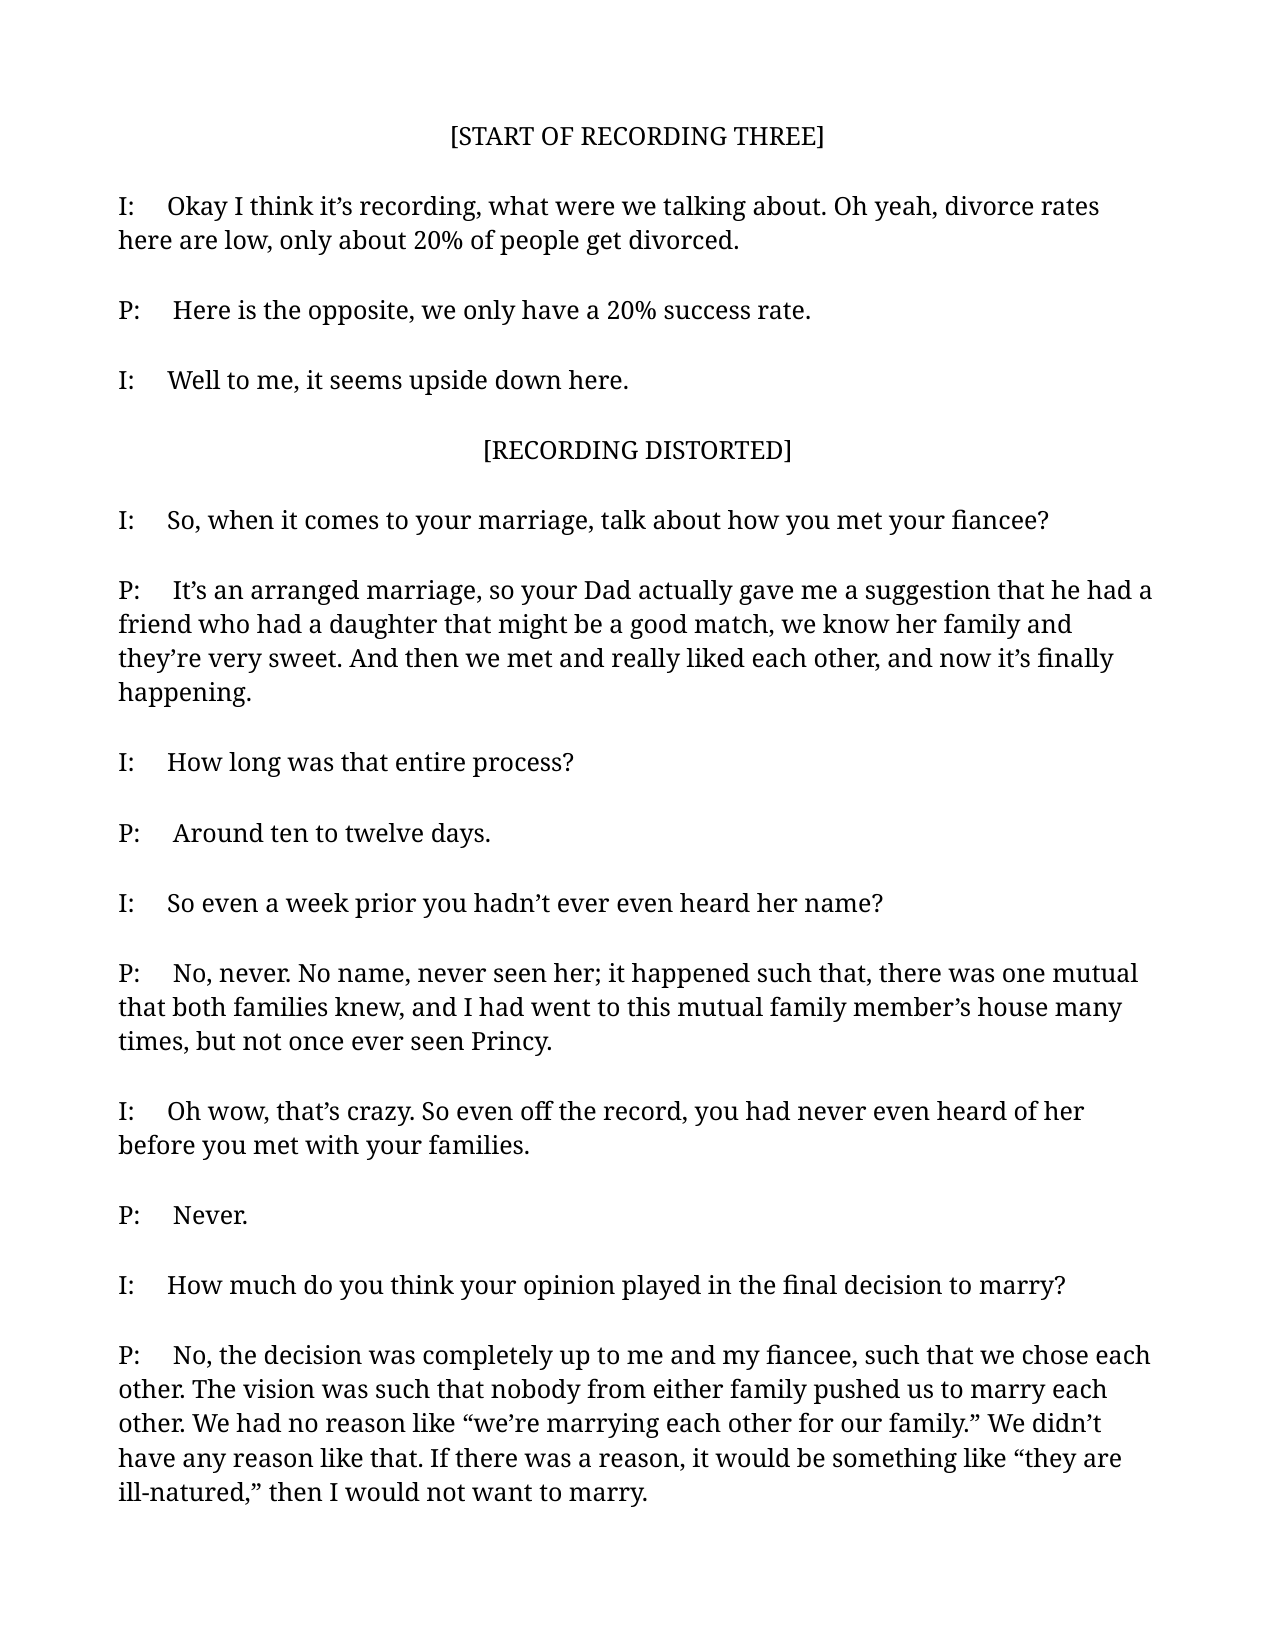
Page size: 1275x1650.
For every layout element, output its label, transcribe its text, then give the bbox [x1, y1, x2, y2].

text I: Well to me, it seems upside down here. [118, 362, 1157, 397]
text P: Here is the opposite, we only have a 20% success rate. [118, 292, 1157, 326]
text [START OF RECORDING THREE] [118, 118, 1157, 152]
text I: So, when it comes to your marriage, talk about how you met your fiancee? [118, 503, 1157, 537]
text I: How long was that entire process? [118, 745, 1157, 779]
text P: No, never. No name, never seen her; it happened such that, there was one mutual that both families knew, and I had went to this mutual family member’s house many times, but not once ever seen Princy. [118, 955, 1157, 1058]
text P: It’s an arranged marriage, so your Dad actually gave me a suggestion that he had a friend who had a daughter that might be a good match, we know her family and they’re very sweet. And then we met and really liked each other, and now it’s finally happening. [118, 573, 1157, 709]
text P: Around ten to twelve days. [118, 815, 1157, 849]
text [RECORDING DISTORTED] [118, 433, 1157, 467]
text P: No, the decision was completely up to me and my fiancee, such that we chose each other. The vision was such that nobody from either family pushed us to marry each other. We had no reason like “we’re marrying each other for our family.” We didn’t have any reason like that. If there was a reason, it would be something like “they are ill-natured,” then I would not want to marry. [118, 1338, 1157, 1508]
text I: How much do you think your opinion played in the final decision to marry? [118, 1268, 1157, 1302]
text I: So even a week prior you hadn’t ever even heard her name? [118, 885, 1157, 919]
text P: Never. [118, 1198, 1157, 1232]
text I: Okay I think it’s recording, what were we talking about. Oh yeah, divorce rates here are low, only about 20% of people get divorced. [118, 188, 1157, 256]
text I: Oh wow, that’s crazy. So even off the record, you had never even heard of her before you met with your families. [118, 1094, 1157, 1162]
